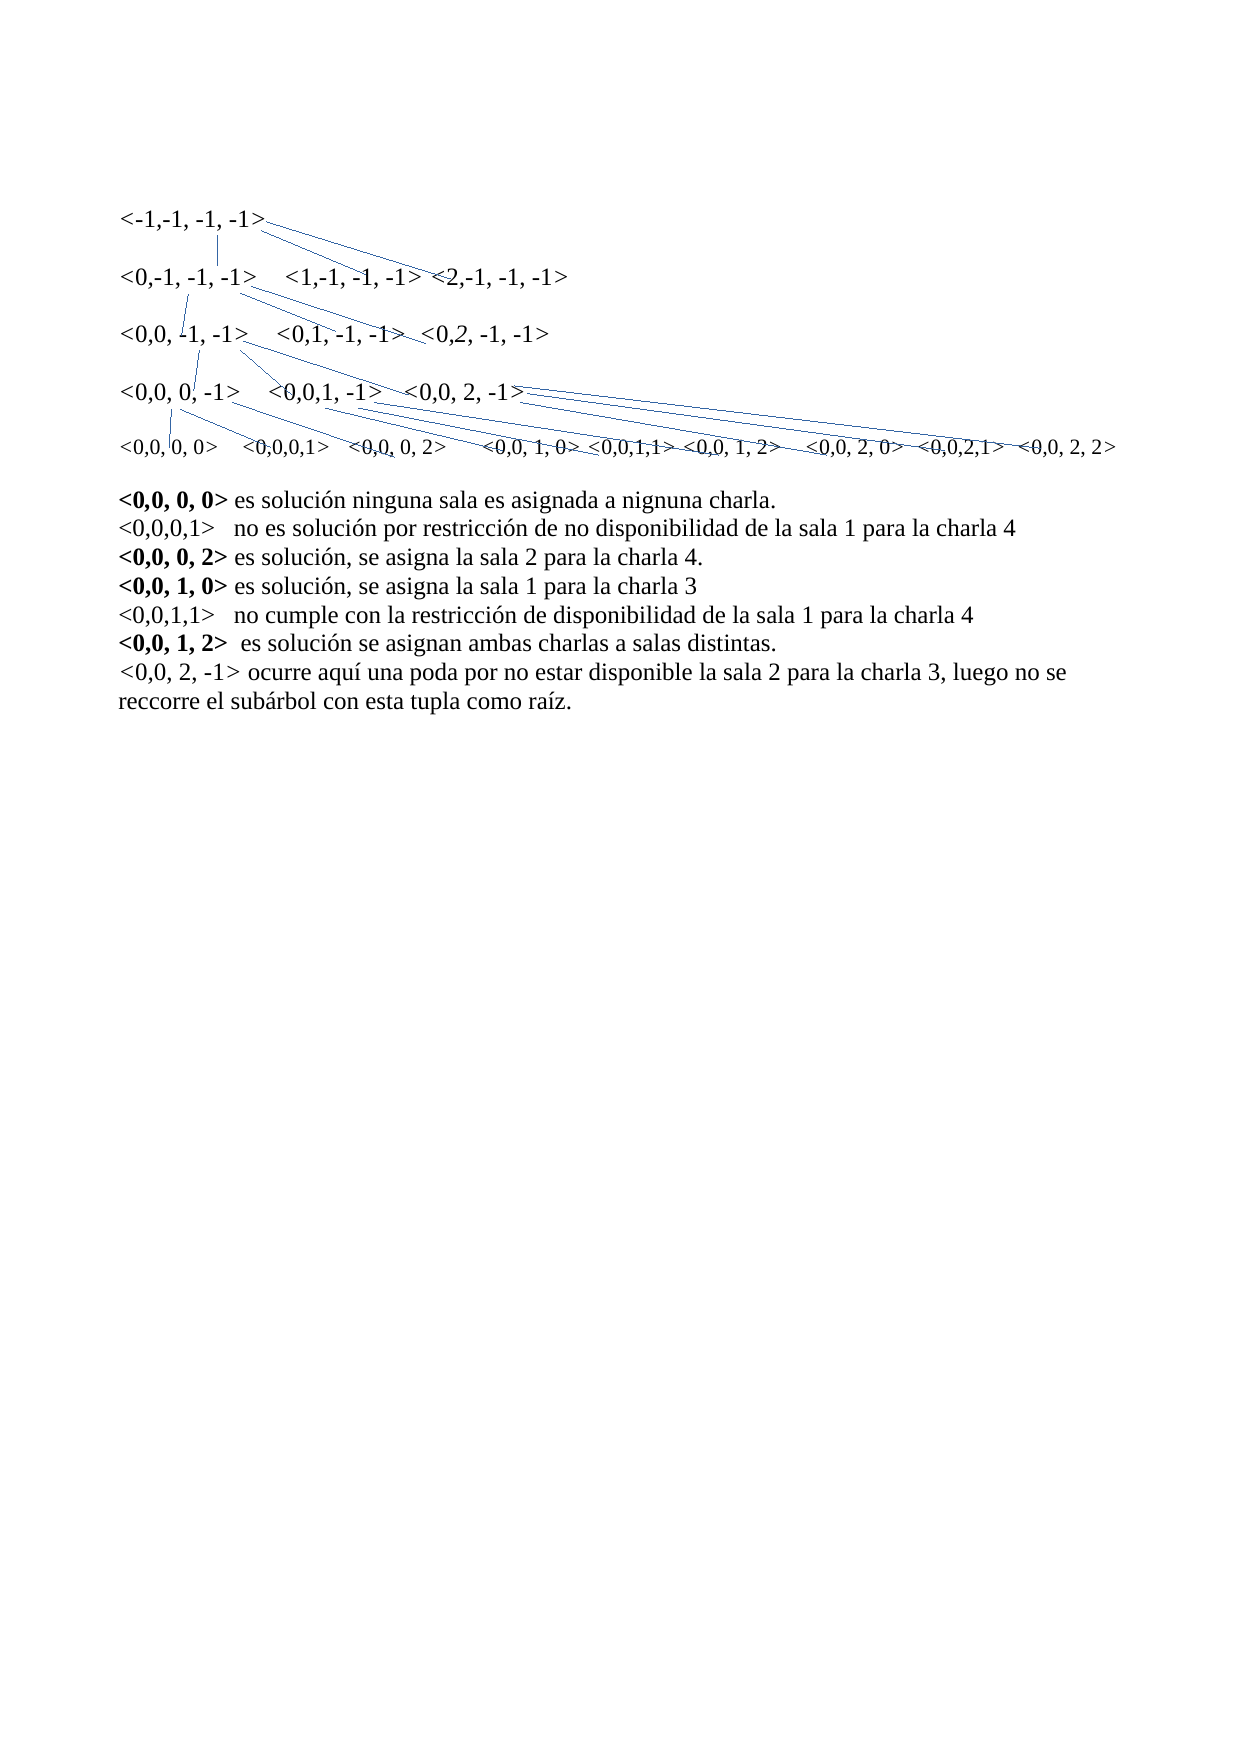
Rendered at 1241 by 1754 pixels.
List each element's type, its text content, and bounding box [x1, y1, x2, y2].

text <0,0, 0, 0> es solución ninguna sala es asignada a nignuna charla. [118, 485, 1122, 513]
text <0,0, 2, -1> ocurre aquí una poda por no estar disponible la sala 2 para la charla 3, luego no se reccorre el subárbol con esta tupla como raíz. [118, 657, 1122, 715]
text <0,-1, -1, -1> <1,-1, -1, -1> <2,-1, -1, -1> [118, 262, 1122, 291]
text <0,0, 1, 0> es solución, se asigna la sala 1 para la charla 3 [118, 571, 1122, 600]
text <0,0, 1, 2> es solución se asignan ambas charlas a salas distintas. [118, 628, 1122, 657]
text <0,0, 0, -1> <0,0,1, -1> <0,0, 2, -1> [118, 377, 1122, 406]
text <0,0, -1, -1> <0,1, -1, -1> <0,2, -1, -1> [118, 319, 1122, 348]
text <0,0, 0, 2> es solución, se asigna la sala 2 para la charla 4. [118, 542, 1122, 571]
text <-1,-1, -1, -1> [118, 204, 1122, 233]
text <0,0,0,1> no es solución por restricción de no disponibilidad de la sala 1 para la charla 4 [118, 513, 1122, 542]
text <0,0,1,1> no cumple con la restricción de disponibilidad de la sala 1 para la charla 4 [118, 600, 1122, 628]
text <0,0, 0, 0> <0,0,0,1> <0,0, 0, 2> <0,0, 1, 0> <0,0,1,1> <0,0, 1, 2> <0,0, 2, 0> <0,0,2,1> <0,0, 2, 2> [118, 434, 1122, 459]
